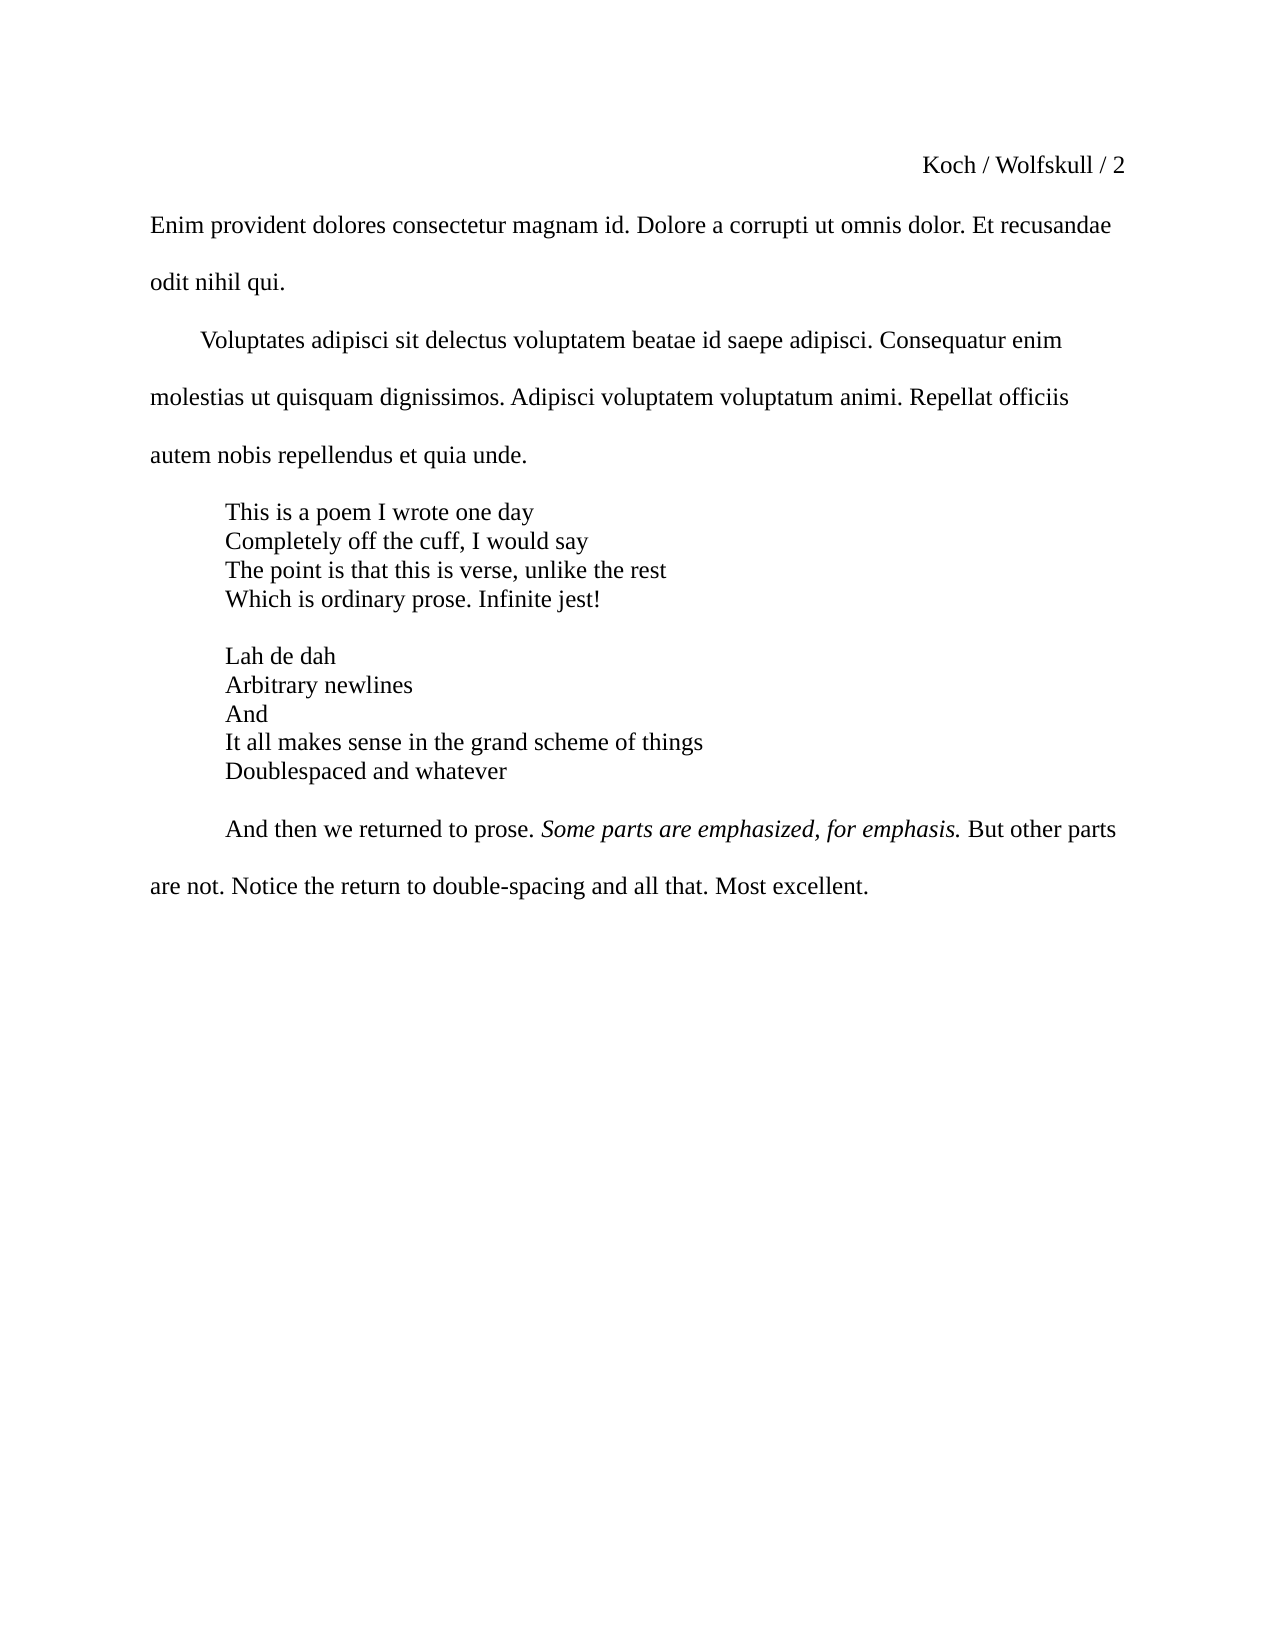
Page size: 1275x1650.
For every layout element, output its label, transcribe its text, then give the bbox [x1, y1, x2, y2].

text The point is that this is verse, unlike the rest [225, 555, 1125, 584]
text And then we returned to prose. Some parts are emphasized, for emphasis. But other parts are not. Notice the return to double-spacing and all that. Most excellent. [150, 814, 1125, 900]
text This is a poem I wrote one day [225, 497, 1125, 526]
text Arbitrary newlines [225, 670, 1125, 699]
text And [225, 699, 1125, 727]
text Enim provident dolores consectetur magnam id. Dolore a corrupti ut omnis dolor. Et recusandae odit nihil qui. [150, 210, 1125, 296]
text It all makes sense in the grand scheme of things [225, 727, 1125, 756]
text Doublespaced and whatever [225, 756, 1125, 785]
text Voluptates adipisci sit delectus voluptatem beatae id saepe adipisci. Consequatur enim molestias ut quisquam dignissimos. Adipisci voluptatem voluptatum animi. Repellat officiis autem nobis repellendus et quia unde. [150, 325, 1125, 469]
text Which is ordinary prose. Infinite jest! [225, 584, 1125, 612]
text Completely off the cuff, I would say [225, 526, 1125, 555]
text Lah de dah [225, 641, 1125, 670]
